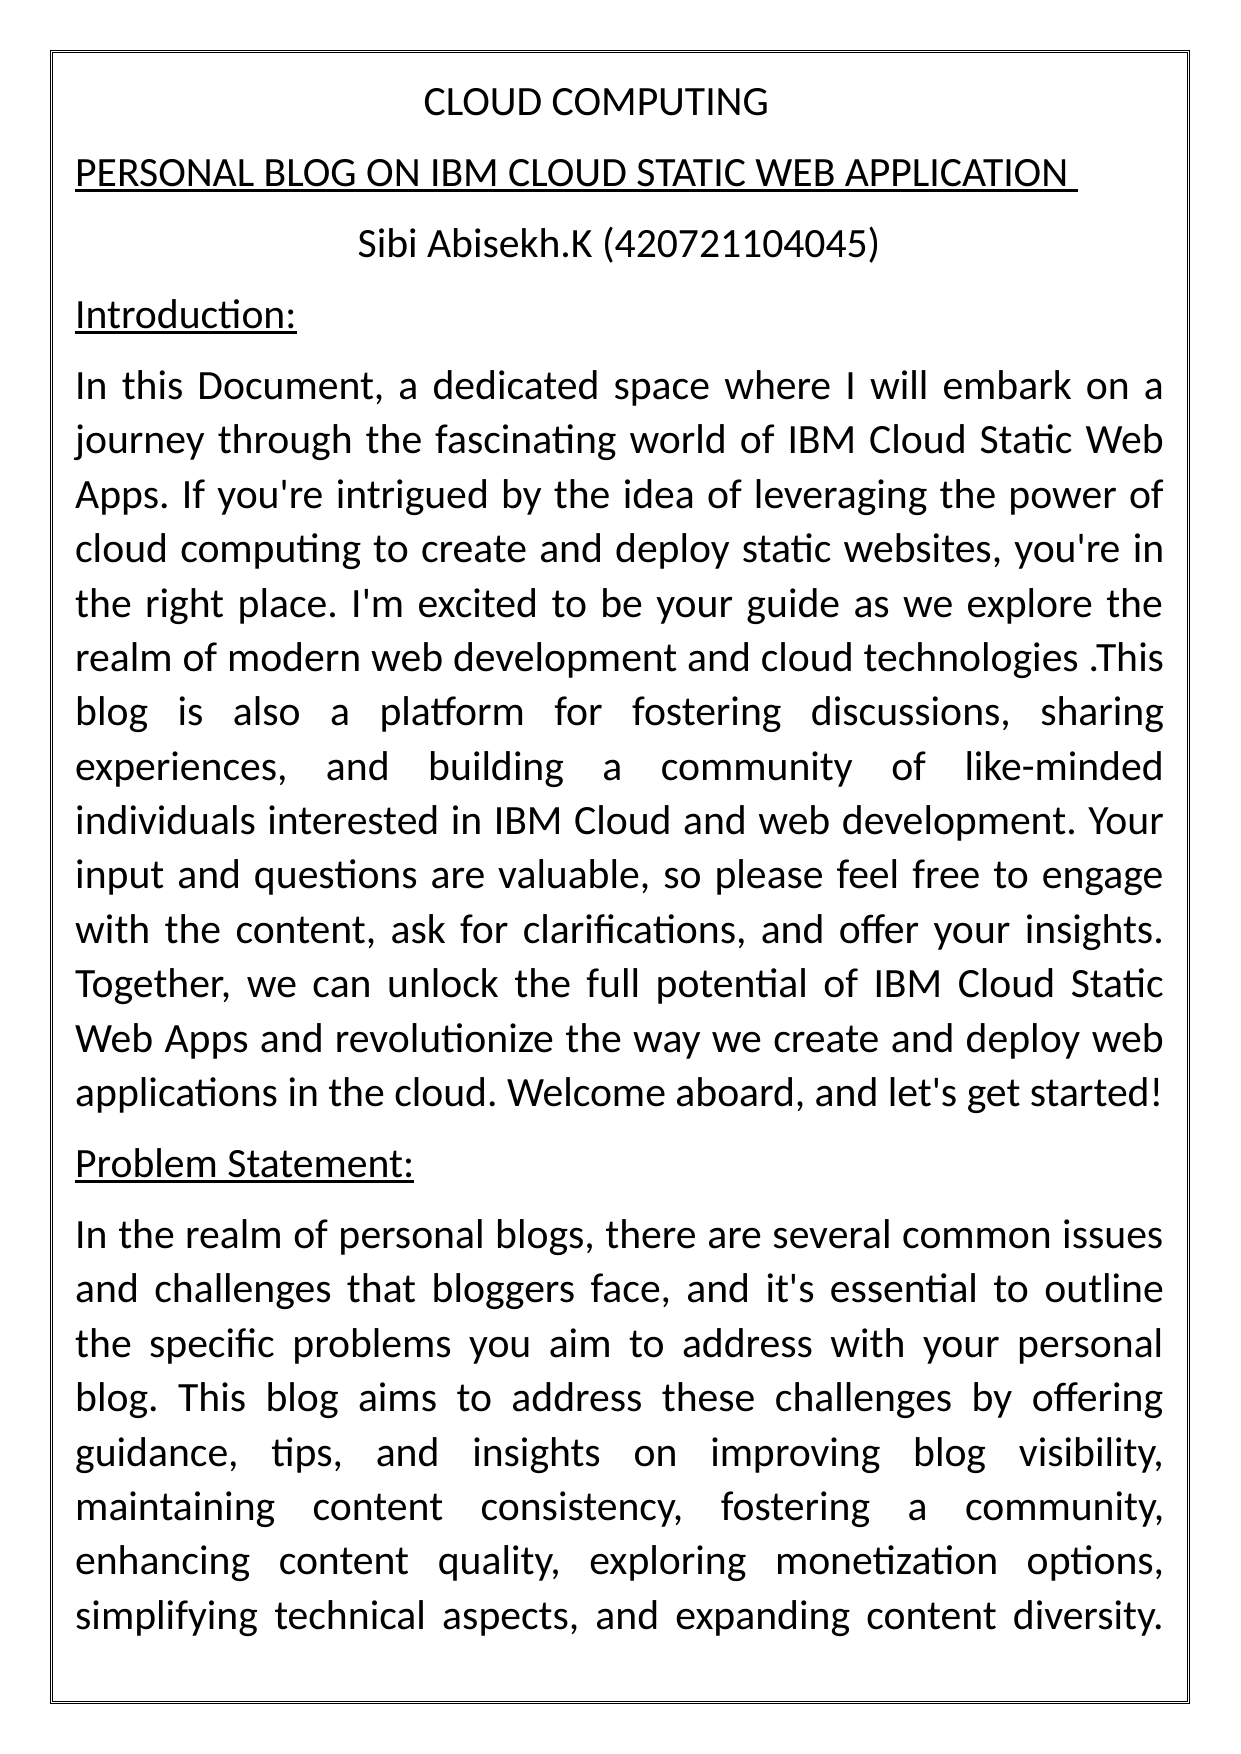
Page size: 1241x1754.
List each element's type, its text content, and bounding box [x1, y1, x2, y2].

text Problem Statement: [75, 1137, 1165, 1188]
text CLOUD COMPUTING [75, 75, 1165, 126]
text In this Document, a dedicated space where I will embark on a journey through the fascinating world of IBM Cloud Static Web Apps. If you're intrigued by the idea of leveraging the power of cloud computing to create and deploy static websites, you're in the right place. I'm excited to be your guide as we explore the realm of modern web development and cloud technologies .This blog is also a platform for fostering discussions, sharing experiences, and building a community of like-minded individuals interested in IBM Cloud and web development. Your input and questions are valuable, so please feel free to engage with the content, ask for clarifications, and offer your insights. Together, we can unlock the full potential of IBM Cloud Static Web Apps and revolutionize the way we create and deploy web applications in the cloud. Welcome aboard, and let's get started! [75, 359, 1165, 1117]
text In the realm of personal blogs, there are several common issues and challenges that bloggers face, and it's essential to outline the specific problems you aim to address with your personal blog. This blog aims to address these challenges by offering guidance, tips, and insights on improving blog visibility, maintaining content consistency, fostering a community, enhancing content quality, exploring monetization options, simplifying technical aspects, and expanding content diversity. [75, 1208, 1165, 1639]
text PERSONAL BLOG ON IBM CLOUD STATIC WEB APPLICATION [75, 146, 1165, 197]
text Introduction: [75, 288, 1165, 339]
text Sibi Abisekh.K (420721104045) [75, 217, 1165, 268]
